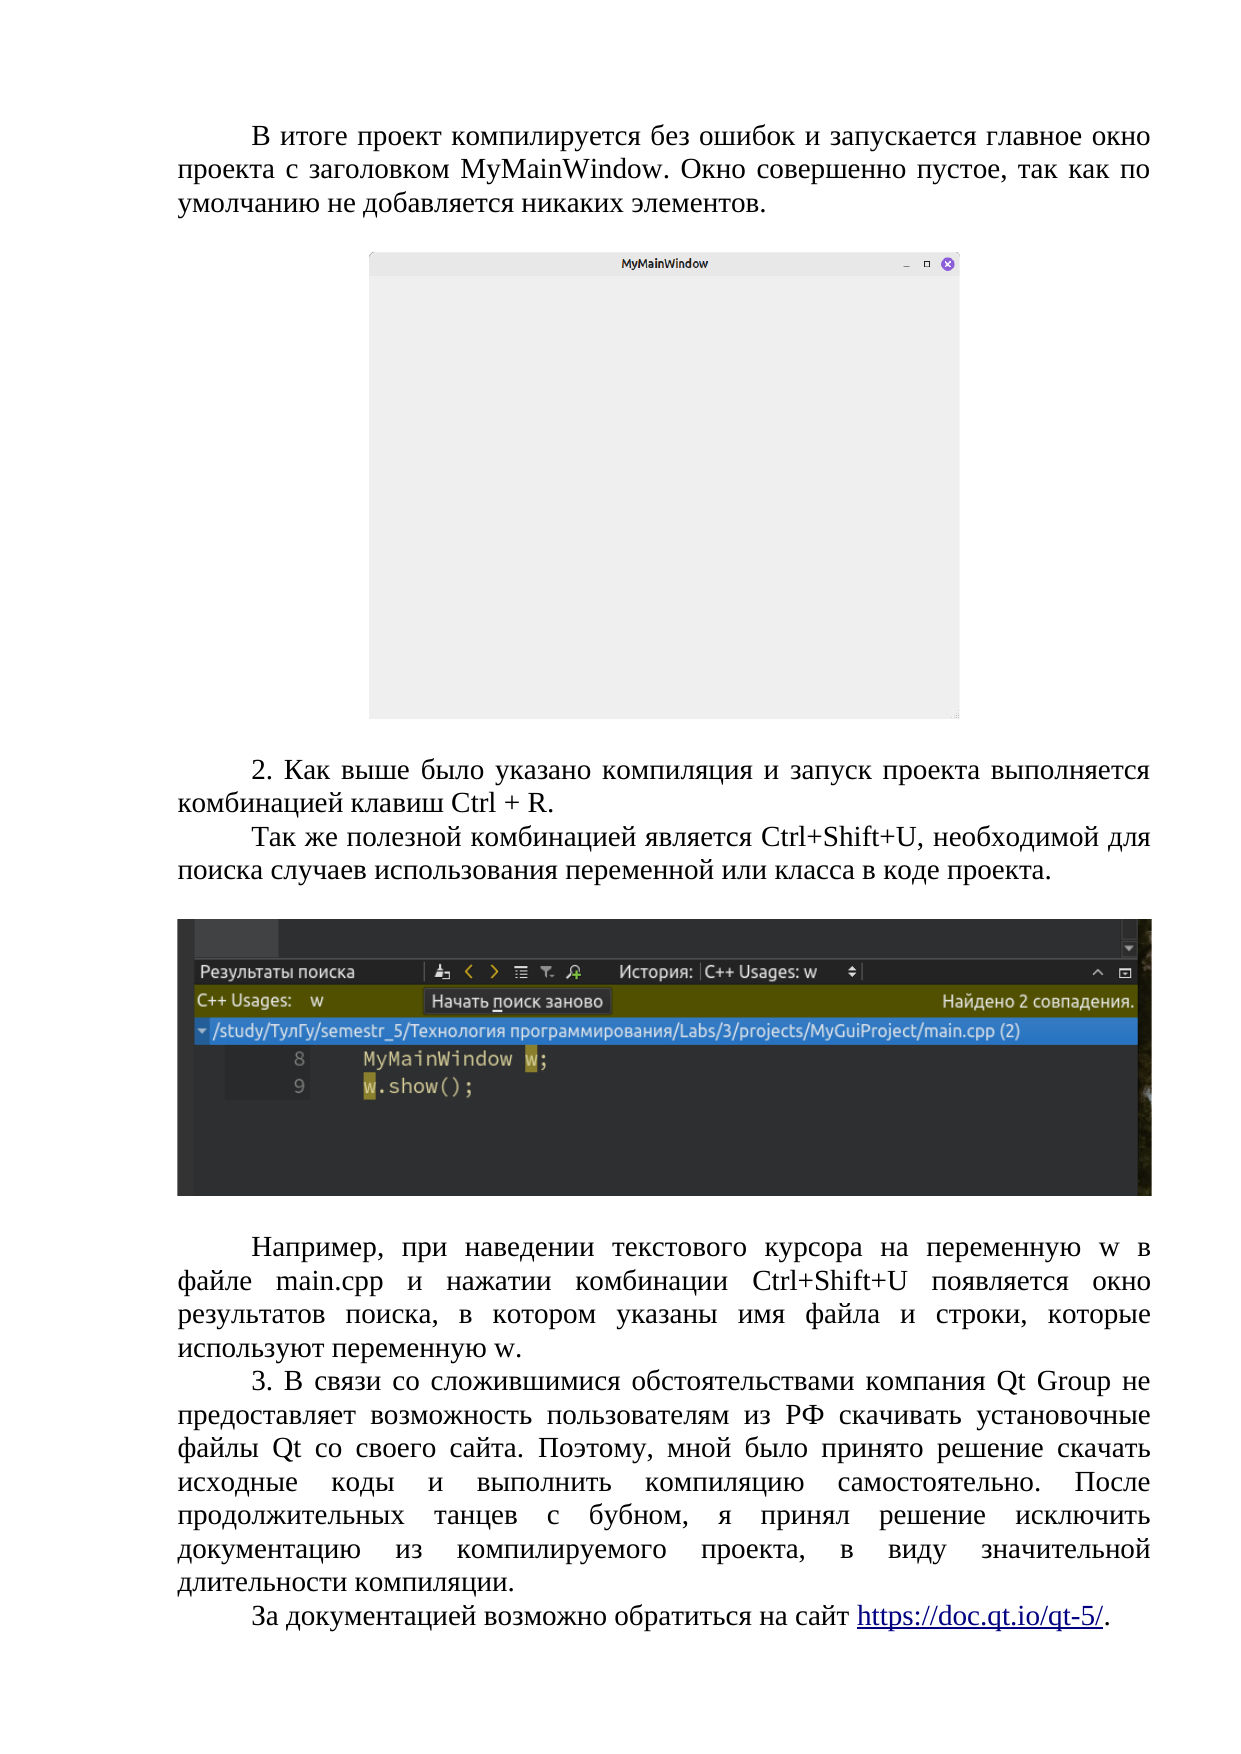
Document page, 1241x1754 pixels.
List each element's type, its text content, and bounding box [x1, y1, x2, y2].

text В итоге проект компилируется без ошибок и запускается главное окно проекта с заголовком MyMainWindow. Окно совершенно пустое, так как по умолчанию не добавляется никаких элементов. [177, 118, 1152, 219]
picture [177, 919, 1152, 1196]
text За документацией возможно обратиться на сайт https://doc.qt.io/qt-5/. [177, 1598, 1152, 1632]
text Например, при наведении текстового курсора на переменную w в файле main.cpp и нажатии комбинации Ctrl+Shift+U появляется окно результатов поиска, в котором указаны имя файла и строки, которые используют переменную w. [177, 1229, 1152, 1363]
text 3. В связи со сложившимися обстоятельствами компания Qt Group не предоставляет возможность пользователям из РФ скачивать установочные файлы Qt со своего сайта. Поэтому, мной было принято решение скачать исходные коды и выполнить компиляцию самостоятельно. После продолжительных танцев с бубном, я принял решение исключить документацию из компилируемого проекта, в виду значительной длительности компиляции. [177, 1363, 1152, 1598]
text Так же полезной комбинацией является Ctrl+Shift+U, необходимой для поиска случаев использования переменной или класса в коде проекта. [177, 819, 1152, 886]
picture [369, 252, 960, 719]
text 2. Как выше было указано компиляция и запуск проекта выполняется комбинацией клавиш Ctrl + R. [177, 752, 1152, 819]
